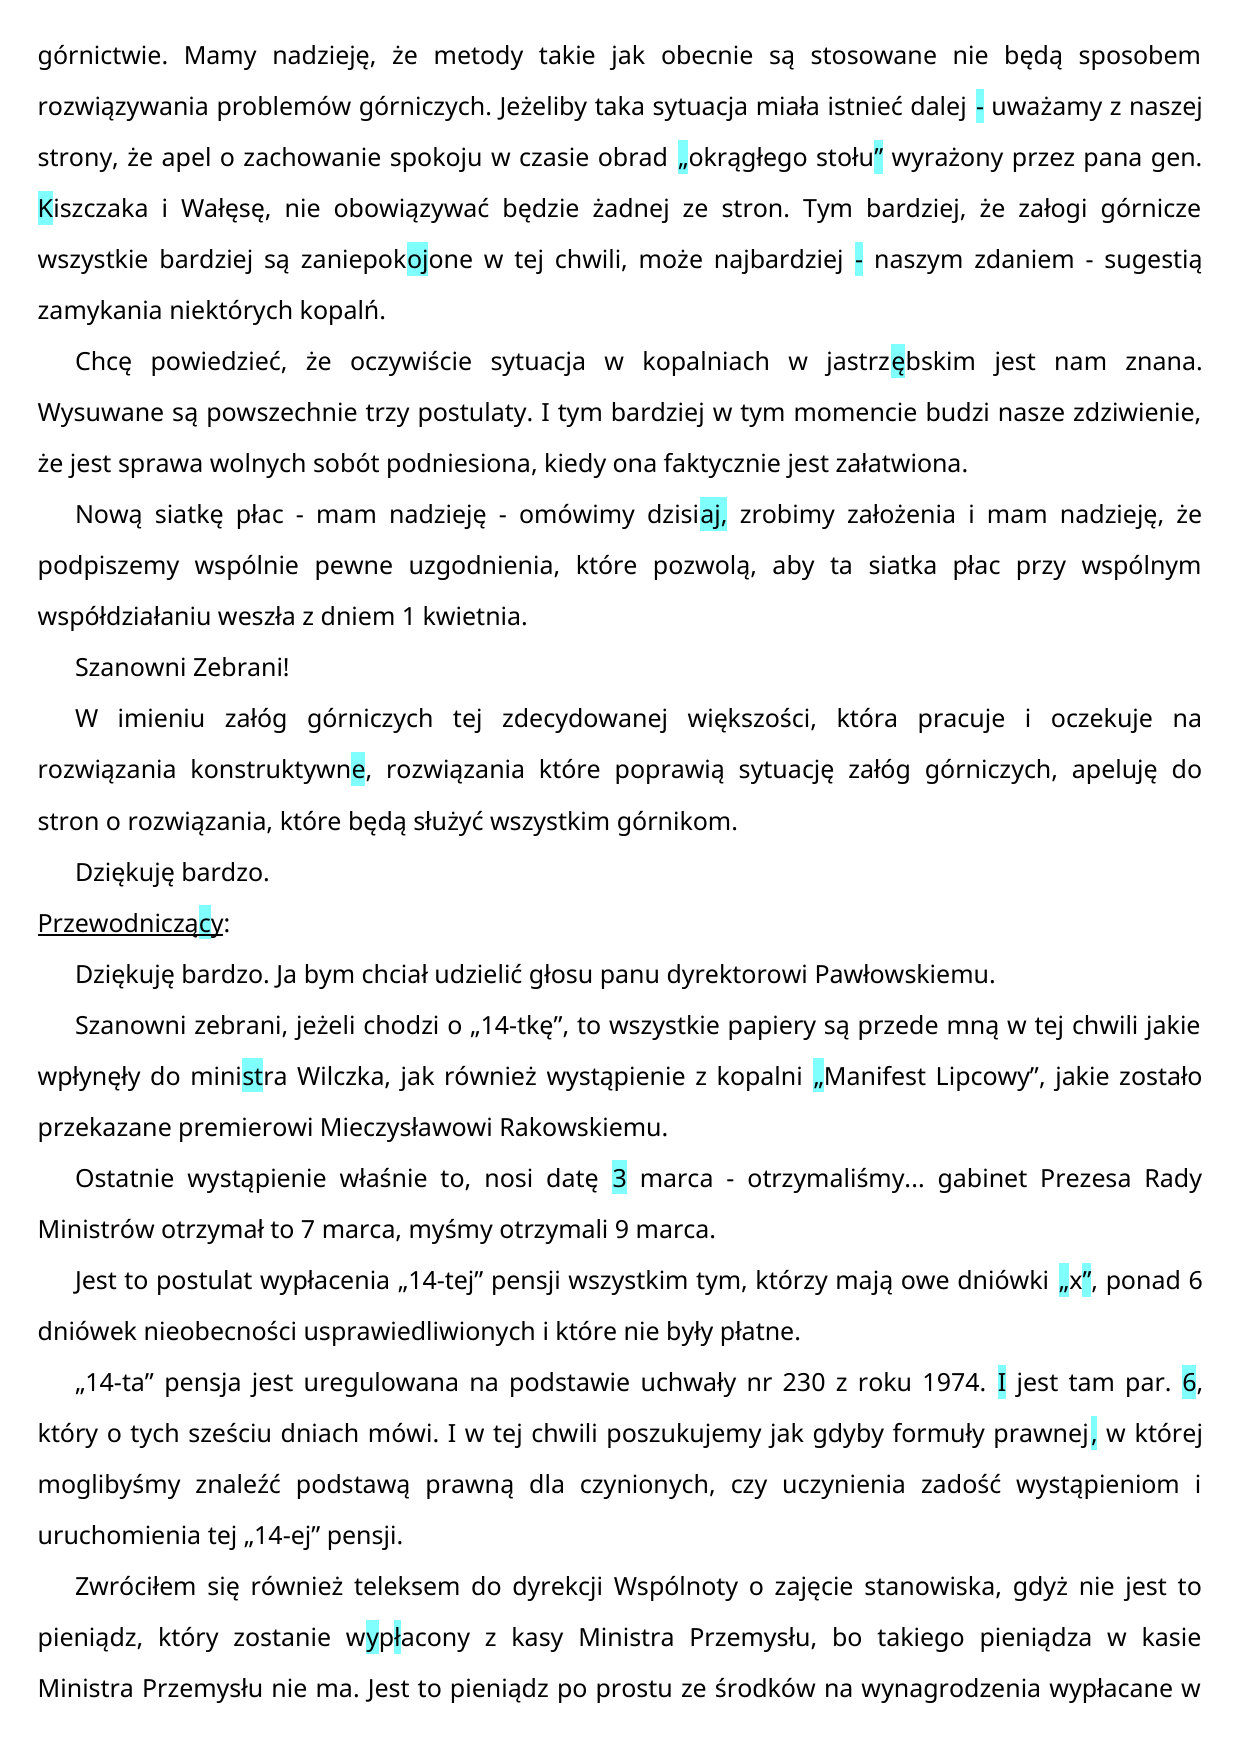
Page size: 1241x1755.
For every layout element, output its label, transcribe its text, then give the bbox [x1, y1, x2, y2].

text Szanowni zebrani, jeżeli chodzi o „14-tkę”, to wszystkie papiery są przede mną w tej chwili jakie wpłynęły do ministra Wilczka, jak również wystąpienie z kopalni „Manifest Lipcowy”, jakie zostało przekazane premierowi Mieczysławowi Rakowskiemu. [37, 1007, 1203, 1143]
text Jest to postulat wypłacenia „14-tej” pensji wszystkim tym, którzy mają owe dniówki „x”, ponad 6 dniówek nieobecności usprawiedliwionych i które nie były płatne. [37, 1262, 1203, 1348]
text Dziękuję bardzo. Ja bym chciał udzielić głosu panu dyrektorowi Pawłowskiemu. [37, 956, 1203, 990]
text Zwróciłem się również teleksem do dyrekcji Wspólnoty o zajęcie stanowiska, gdyż nie jest to pieniądz, który zostanie wypłacony z kasy Ministra Przemysłu, bo takiego pieniądza w kasie Ministra Przemysłu nie ma. Jest to pieniądz po prostu ze środków na wynagrodzenia wypłacane w [37, 1569, 1203, 1705]
text Przewodniczący: [37, 905, 1203, 939]
text „14-ta” pensja jest uregulowana na podstawie uchwały nr 230 z roku 1974. I jest tam par. 6, który o tych sześciu dniach mówi. I w tej chwili poszukujemy jak gdyby formuły prawnej, w której moglibyśmy znaleźć podstawą prawną dla czynionych, czy uczynienia zadość wystąpieniom i uruchomienia tej „14-ej” pensji. [37, 1364, 1203, 1552]
text Chcę powiedzieć, że oczywiście sytuacja w kopalniach w jastrzębskim jest nam znana. Wysuwane są powszechnie trzy postulaty. I tym bardziej w tym momencie budzi nasze zdziwienie, że jest sprawa wolnych sobót podniesiona, kiedy ona faktycznie jest załatwiona. [37, 344, 1203, 480]
text W imieniu załóg górniczych tej zdecydowanej większości, która pracuje i oczekuje na rozwiązania konstruktywne, rozwiązania które poprawią sytuację załóg górniczych, apeluję do stron o rozwiązania, które będą służyć wszystkim górnikom. [37, 701, 1203, 837]
text Szanowni Zebrani! [37, 650, 1203, 684]
text Nową siatkę płac - mam nadzieję - omówimy dzisiaj, zrobimy założenia i mam nadzieję, że podpiszemy wspólnie pewne uzgodnienia, które pozwolą, aby ta siatka płac przy wspólnym współdziałaniu weszła z dniem 1 kwietnia. [37, 497, 1203, 633]
text górnictwie. Mamy nadzieję, że metody takie jak obecnie są stosowane nie będą sposobem rozwiązywania problemów górniczych. Jeżeliby taka sytuacja miała istnieć dalej - uważamy z naszej strony, że apel o zachowanie spokoju w czasie obrad „okrągłego stołu” wyrażony przez pana gen. Kiszczaka i Wałęsę, nie obowiązywać będzie żadnej ze stron. Tym bardziej, że załogi górnicze wszystkie bardziej są zaniepokojone w tej chwili, może najbardziej - naszym zdaniem - sugestią zamykania niektórych kopalń. [37, 37, 1203, 327]
text Dziękuję bardzo. [37, 854, 1203, 888]
text Ostatnie wystąpienie właśnie to, nosi datę 3 marca - otrzymaliśmy... gabinet Prezesa Rady Ministrów otrzymał to 7 marca, myśmy otrzymali 9 marca. [37, 1160, 1203, 1246]
